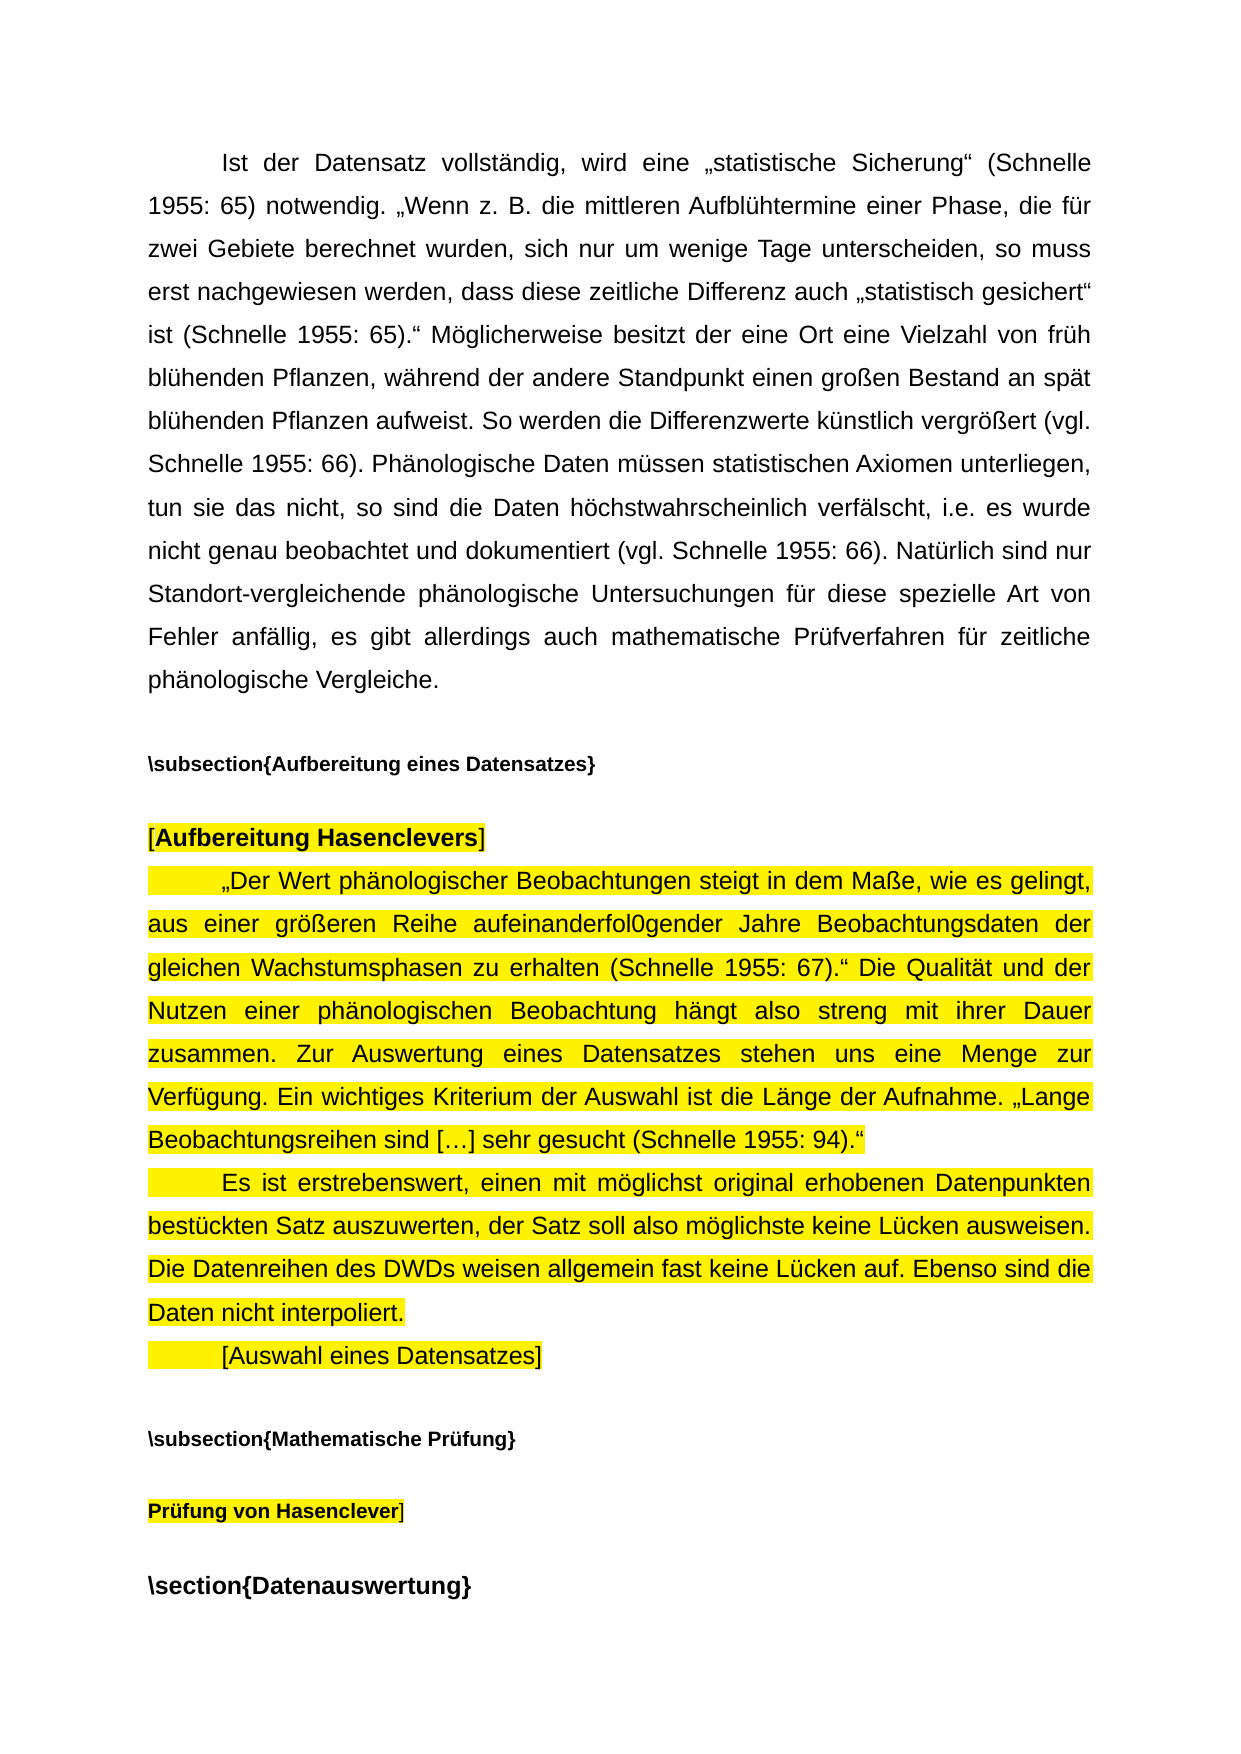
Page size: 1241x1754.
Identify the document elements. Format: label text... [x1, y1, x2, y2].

text [Aufbereitung Hasenclevers] [148, 823, 1093, 852]
text Ist der Datensatz vollständig, wird eine „statistische Sicherung“ (Schnelle 1955: 65) notwendig. „Wenn z. B. die mittleren Aufblühtermine einer Phase, die für zwei Gebiete berechnet wurden, sich nur um wenige Tage unterscheiden, so muss erst nachgewiesen werden, dass diese zeitliche Differenz auch „statistisch gesichert“ ist (Schnelle 1955: 65).“ Möglicherweise besitzt der eine Ort eine Vielzahl von früh blühenden Pflanzen, während der andere Standpunkt einen großen Bestand an spät blühenden Pflanzen aufweist. So werden die Differenzwerte künstlich vergrößert (vgl. Schnelle 1955: 66). Phänologische Daten müssen statistischen Axiomen unterliegen, tun sie das nicht, so sind die Daten höchstwahrscheinlich verfälscht, i.e. es wurde nicht genau beobachtet und dokumentiert (vgl. Schnelle 1955: 66). Natürlich sind nur Standort-vergleichende phänologische Untersuchungen für diese spezielle Art von Fehler anfällig, es gibt allerdings auch mathematische Prüfverfahren für zeitliche phänologische Vergleiche. [148, 148, 1093, 694]
text \section{Datenauswertung} [148, 1571, 1093, 1599]
text \subsection{Mathematische Prüfung} [148, 1427, 1093, 1451]
text Es ist erstrebenswert, einen mit möglichst original erhobenen Datenpunkten bestückten Satz auszuwerten, der Satz soll also möglichste keine Lücken ausweisen. Die Datenreihen des DWDs weisen allgemein fast keine Lücken auf. Ebenso sind die Daten nicht interpoliert. [148, 1168, 1093, 1326]
text \subsection{Aufbereitung eines Datensatzes} [148, 751, 1093, 775]
text Prüfung von Hasenclever] [148, 1499, 1093, 1523]
text [Auswahl eines Datensatzes] [148, 1341, 1093, 1369]
text „Der Wert phänologischer Beobachtungen steigt in dem Maße, wie es gelingt, aus einer größeren Reihe aufeinanderfol0gender Jahre Beobachtungsdaten der gleichen Wachstumsphasen zu erhalten (Schnelle 1955: 67).“ Die Qualität und der Nutzen einer phänologischen Beobachtung hängt also streng mit ihrer Dauer zusammen. Zur Auswertung eines Datensatzes stehen uns eine Menge zur Verfügung. Ein wichtiges Kriterium der Auswahl ist die Länge der Aufnahme. „Lange Beobachtungsreihen sind […] sehr gesucht (Schnelle 1955: 94).“ [148, 866, 1093, 1154]
